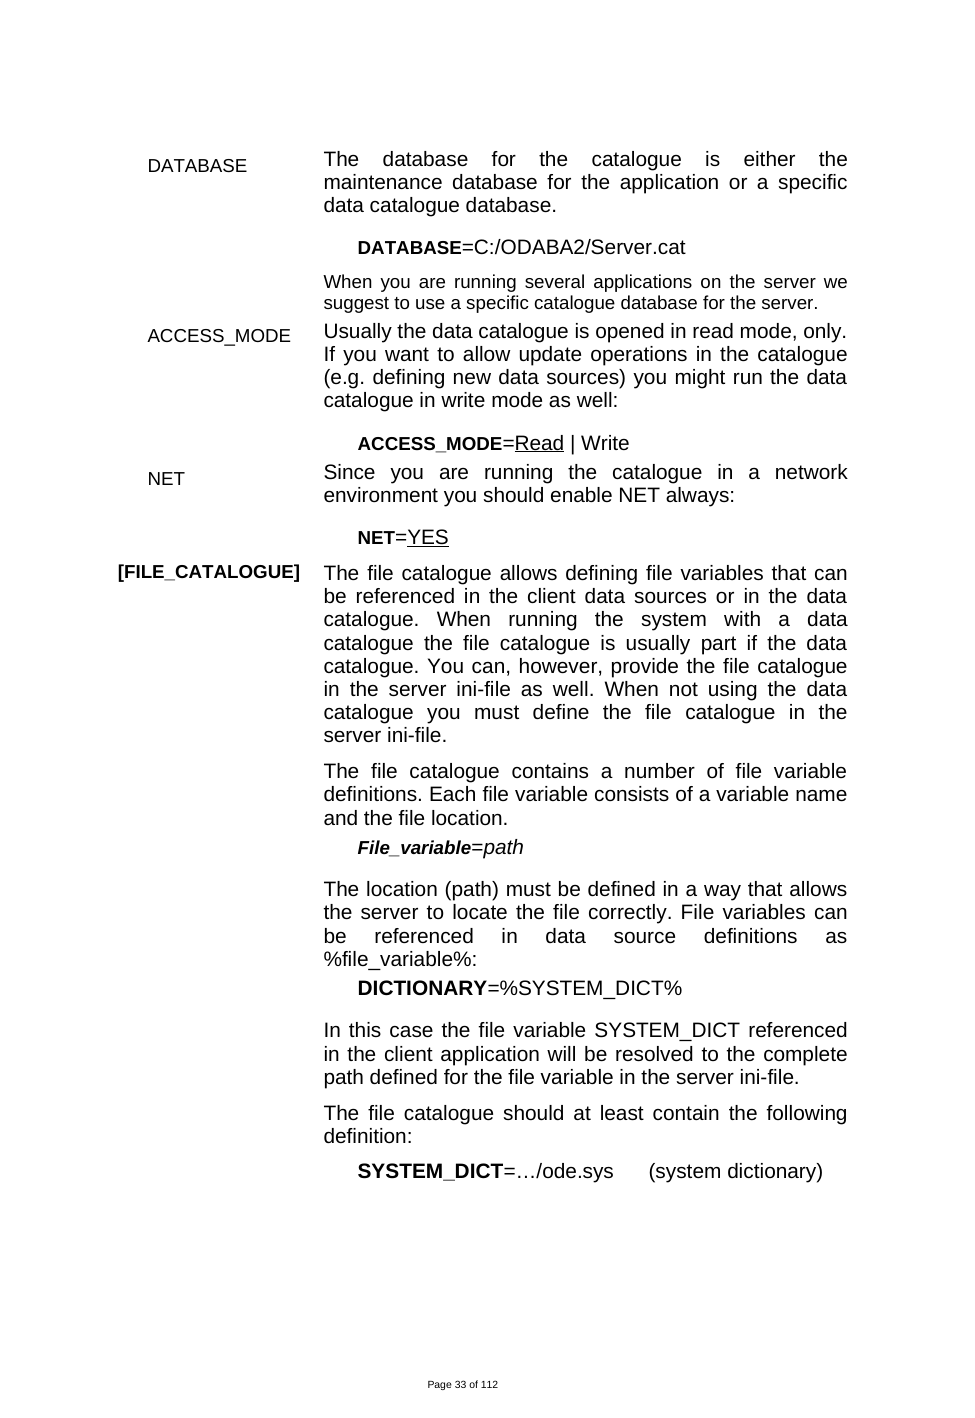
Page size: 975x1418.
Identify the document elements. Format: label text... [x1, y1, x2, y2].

table_cell The database for the catalogue is either the maintenance database for the application or a specific data catalogue database. DATABASE=C:/ODABA2/Server.cat When you are running several applications on the server we suggest to use a specific catalogue database for the server. [312, 147, 859, 319]
table_cell [FILE_CATALOGUE] [106, 555, 312, 1189]
table_cell The file catalogue allows defining file variables that can be referenced in the client data sources or in the data catalogue. When running the system with a data catalogue the file catalogue is usually part if the data catalogue. You can, however, provide the file catalogue in the server ini-file as well. When not using the data catalogue you must define the file catalogue in the server ini-file. The file catalogue contains a number of file variable definitions. Each file variable consists of a variable name and the file location. File_variable=path The location (path) must be defined in a way that allows the server to locate the file correctly. File variables can be referenced in data source definitions as %file_variable%: DICTIONARY=%SYSTEM_DICT% In this case the file variable SYSTEM_DICT referenced in the client application will be resolved to the complete path defined for the file variable in the server ini-file. The file catalogue should at least contain the following definition: SYSTEM_DICT=…/ode.sys (system dictionary) [312, 555, 859, 1189]
table_cell Usually the data catalogue is opened in read mode, only. If you want to allow update operations in the catalogue (e.g. defining new data sources) you might run the data catalogue in write mode as well: ACCESS_MODE=Read | Write [312, 319, 859, 461]
table_cell NET [106, 461, 312, 555]
table_cell Since you are running the catalogue in a network environment you should enable NET always: NET=YES [312, 461, 859, 555]
table_cell ACCESS_MODE [106, 319, 312, 461]
table_cell DATABASE [106, 147, 312, 319]
